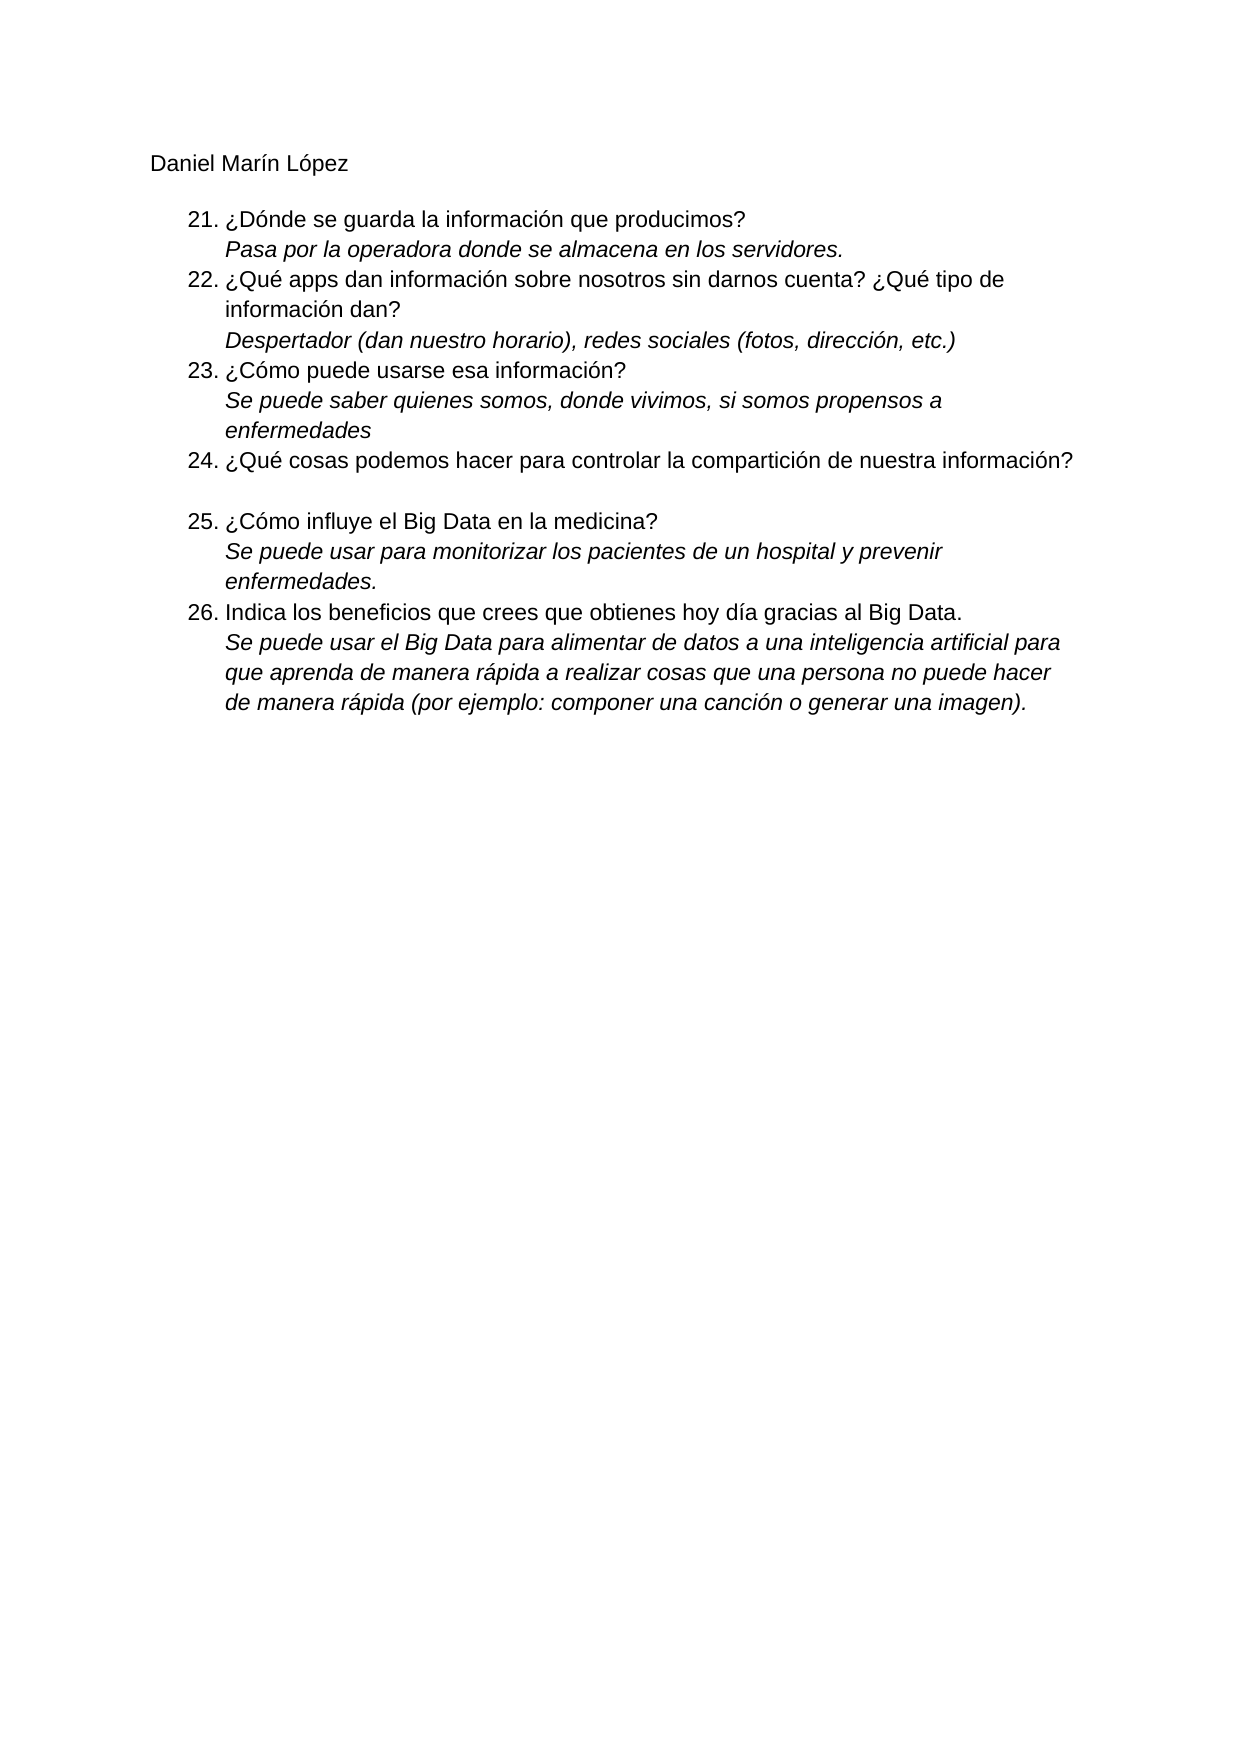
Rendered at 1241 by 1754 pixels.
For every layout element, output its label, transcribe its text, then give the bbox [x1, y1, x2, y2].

list Indica los beneficios que crees que obtienes hoy día gracias al Big Data. [187, 598, 1090, 625]
text Se puede usar el Big Data para alimentar de datos a una inteligencia artificial para que aprenda de manera rápida a realizar cosas que una persona no puede hacer de manera rápida (por ejemplo: componer una canción o generar una imagen). [150, 629, 1090, 716]
list ¿Qué cosas podemos hacer para controlar la compartición de nuestra información? [187, 447, 1090, 474]
text Se puede usar para monitorizar los pacientes de un hospital y prevenir enfermedades. [187, 538, 1090, 595]
text Pasa por la operadora donde se almacena en los servidores. [187, 236, 1090, 262]
list ¿Cómo puede usarse esa información? [187, 357, 1090, 383]
text Despertador (dan nuestro horario), redes sociales (fotos, dirección, etc.) [187, 327, 1090, 353]
list ¿Dónde se guarda la información que producimos? [187, 206, 1090, 232]
list ¿Cómo influye el Big Data en la medicina? [187, 508, 1090, 534]
text Se puede saber quienes somos, donde vivimos, si somos propensos a enfermedades [187, 387, 1090, 444]
list ¿Qué apps dan información sobre nosotros sin darnos cuenta? ¿Qué tipo de información dan? [187, 266, 1090, 323]
